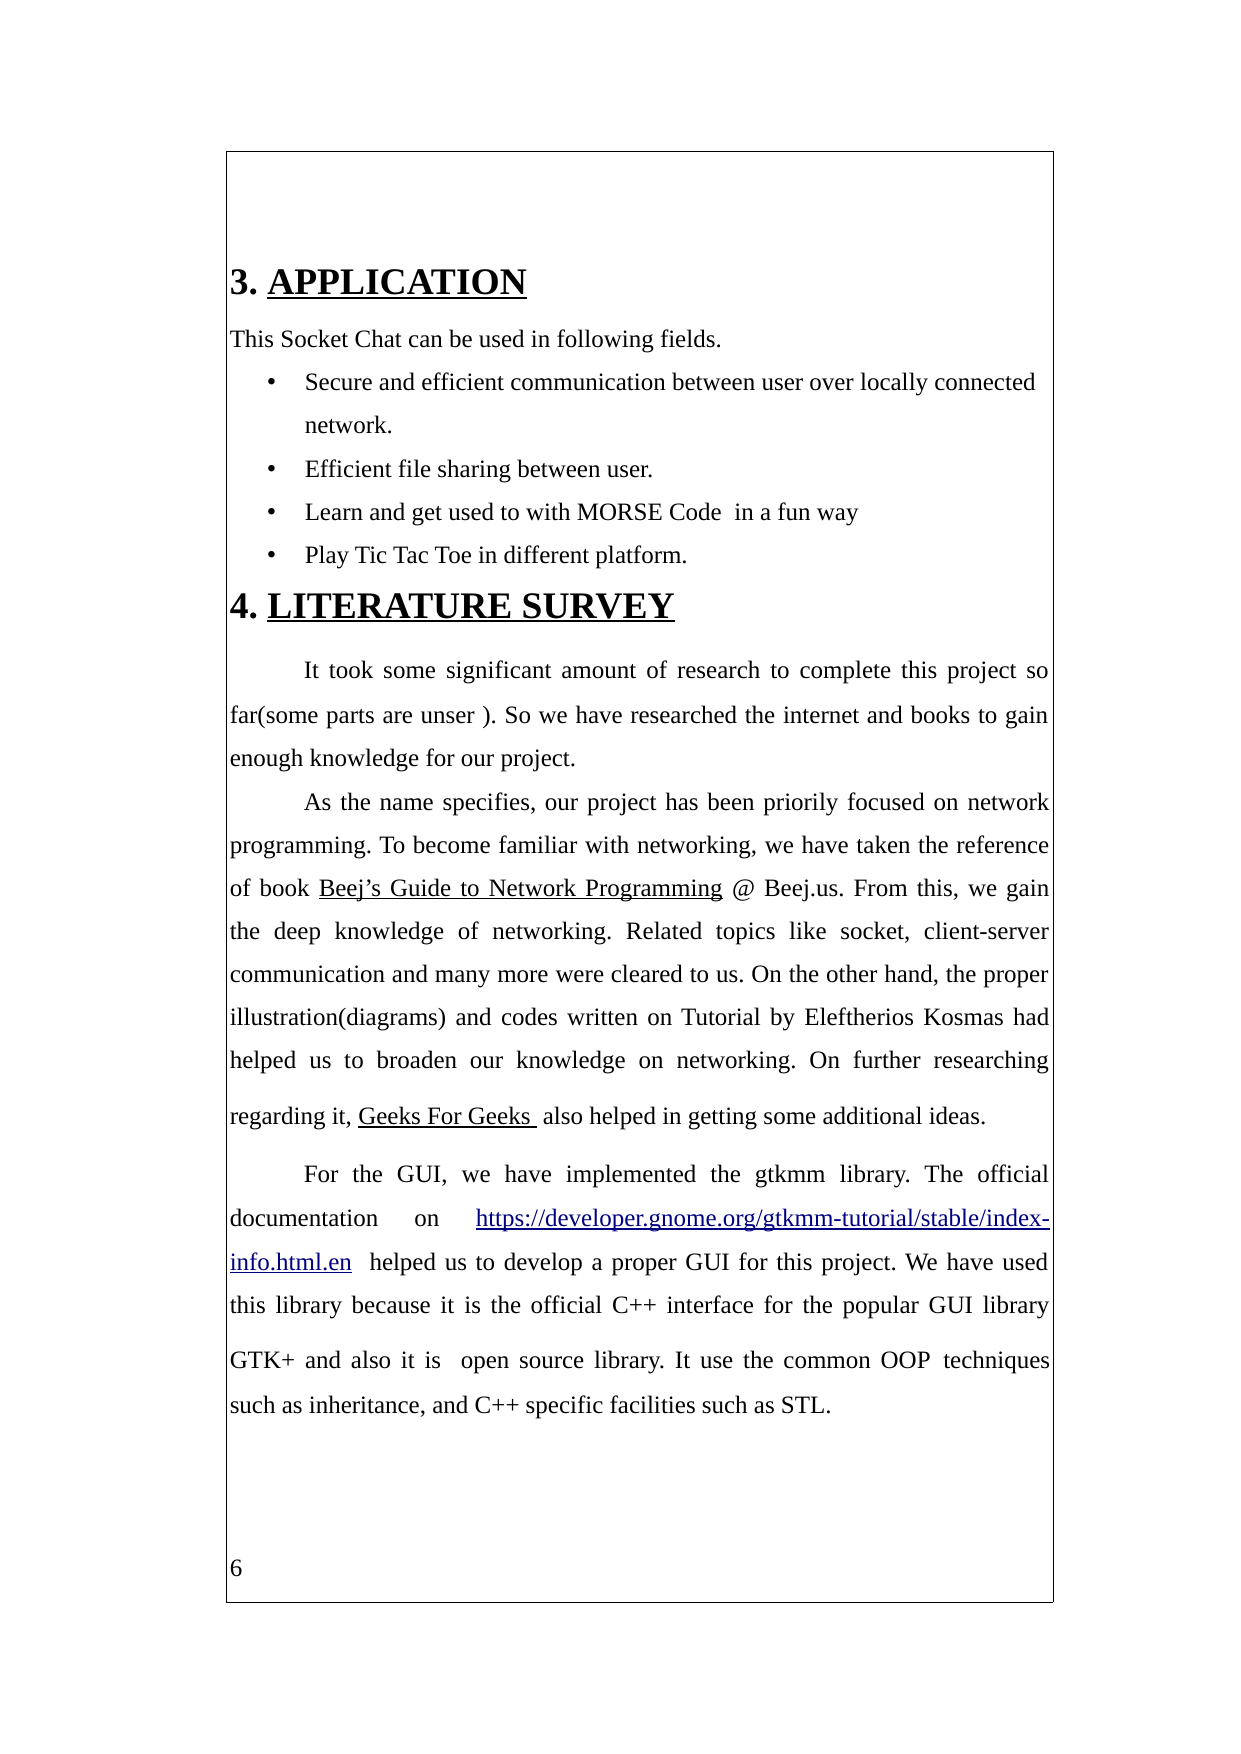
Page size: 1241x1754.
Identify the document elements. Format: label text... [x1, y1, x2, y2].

text 4. LITERATURE SURVEY [229, 583, 1050, 626]
list Learn and get used to with MORSE Code in a fun way [267, 497, 1050, 526]
list Efficient file sharing between user. [267, 454, 1050, 482]
text As the name specifies, our project has been priorily focused on network programming. To become familiar with networking, we have taken the reference of book Beej’s Guide to Network Programming @ Beej.us. From this, we gain the deep knowledge of networking. Related topics like socket, client-server communication and many more were cleared to us. On the other hand, the proper illustration(diagrams) and codes written on Tutorial by Eleftherios Kosmas had helped us to broaden our knowledge on networking. On further researching regarding it, Geeks For Geeks also helped in getting some additional ideas. [229, 787, 1050, 1132]
text This Socket Chat can be used in following fields. [229, 324, 1050, 353]
text For the GUI, we have implemented the gtkmm library. The official documentation on https://developer.gnome.org/gtkmm-tutorial/stable/index-info.html.en helped us to develop a proper GUI for this project. We have used this library because it is the official C++ interface for the popular GUI library GTK+ and also it is open source library. It use the common OOP techniques such as inheritance, and C++ specific facilities such as STL. [229, 1151, 1050, 1419]
text 3. APPLICATION [229, 259, 1050, 303]
list Secure and efficient communication between user over locally connected network. [267, 367, 1050, 439]
list Play Tic Tac Toe in different platform. [267, 540, 1050, 569]
text It took some significant amount of research to complete this project so far(some parts are unser ). So we have researched the internet and books to gain enough knowledge for our project. [229, 648, 1050, 772]
